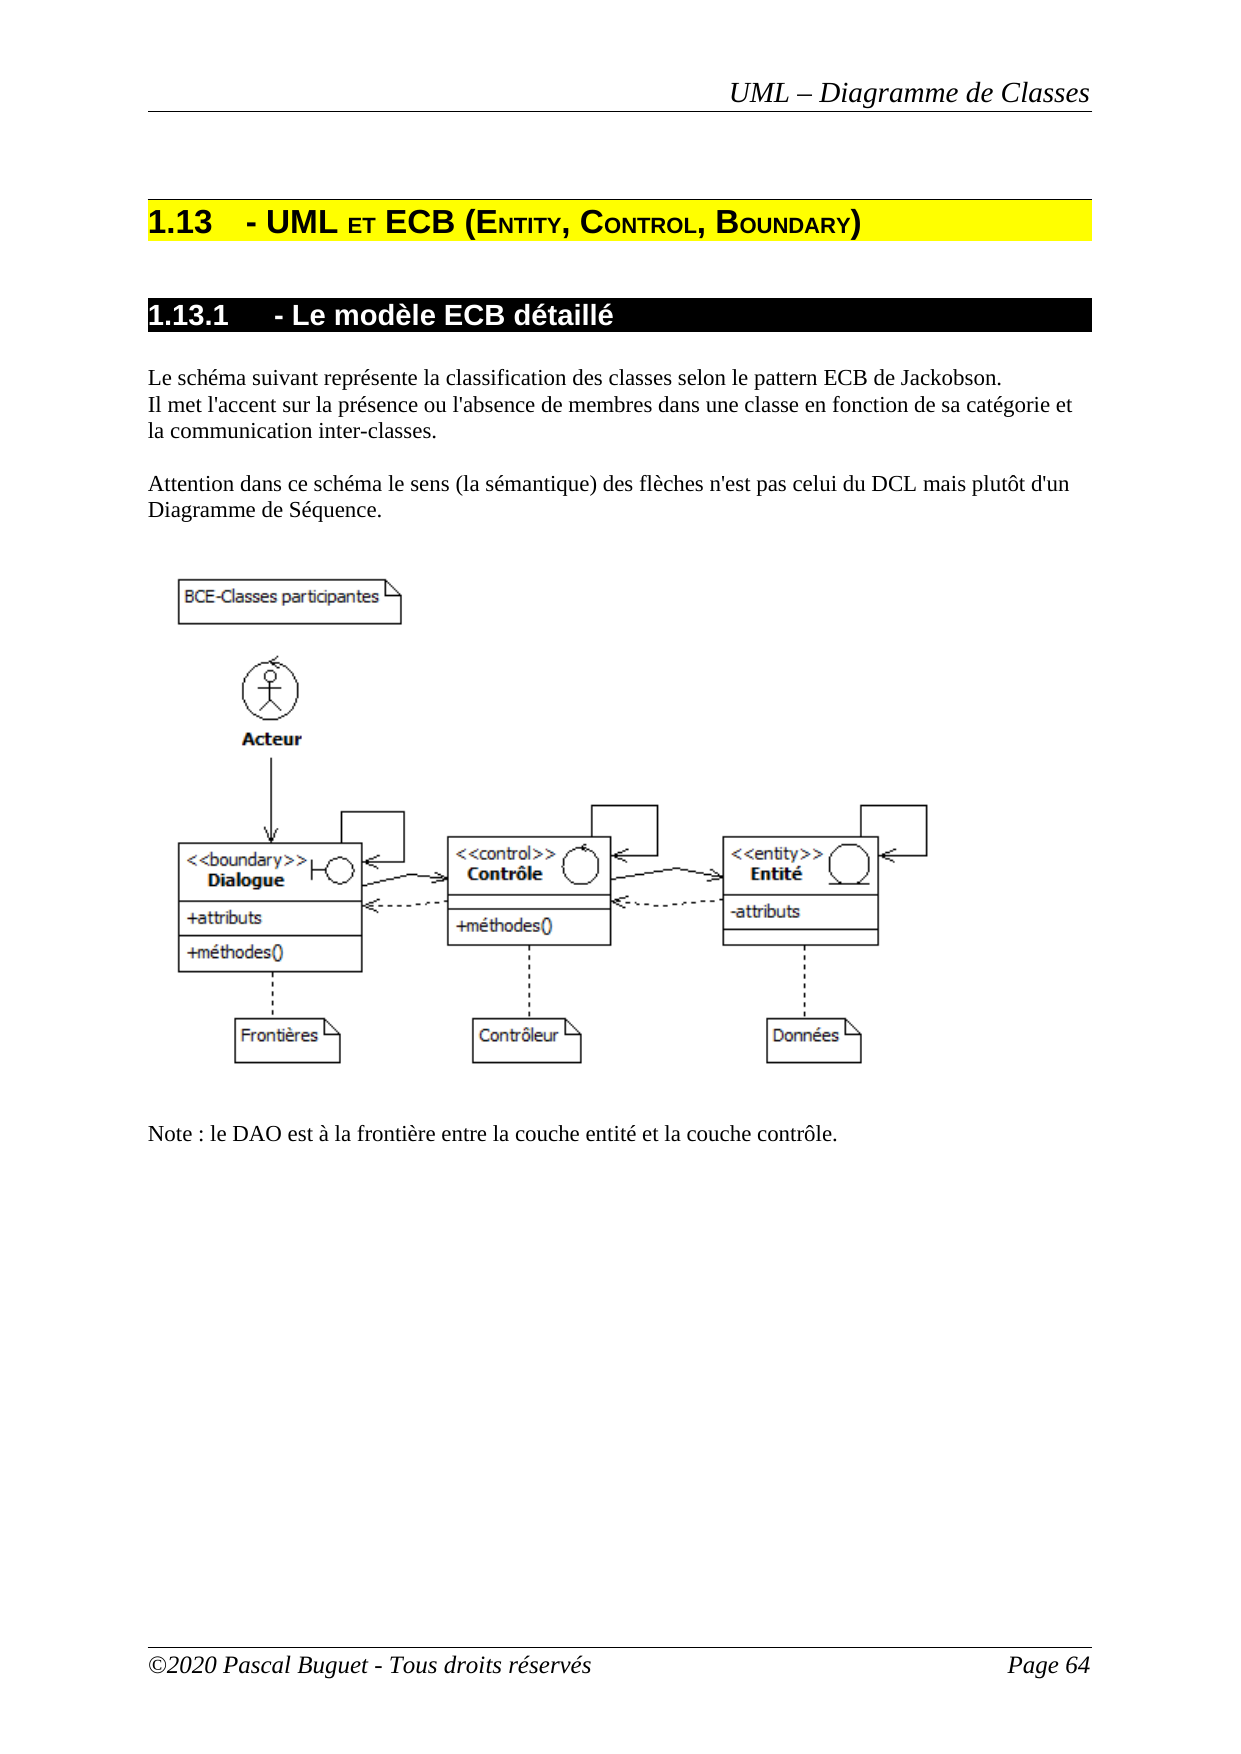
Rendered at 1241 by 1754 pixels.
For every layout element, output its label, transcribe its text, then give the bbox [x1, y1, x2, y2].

text Attention dans ce schéma le sens (la sémantique) des flèches n'est pas celui du DCL mais plutôt d'un Diagramme de Séquence. [148, 470, 1092, 522]
subtitle - UML et ECB (Entity, Control, Boundary) [148, 200, 1092, 241]
text Le schéma suivant représente la classification des classes selon le pattern ECB de Jackobson. [148, 364, 1092, 391]
text Il met l'accent sur la présence ou l'absence de membres dans une classe en fonction de sa catégorie et la communication inter-classes. [148, 391, 1092, 443]
text Note : le DAO est à la frontière entre la couche entité et la couche contrôle. [148, 1121, 1092, 1147]
subtitle - Le modèle ECB détaillé [148, 298, 1092, 332]
picture [147, 548, 959, 1095]
